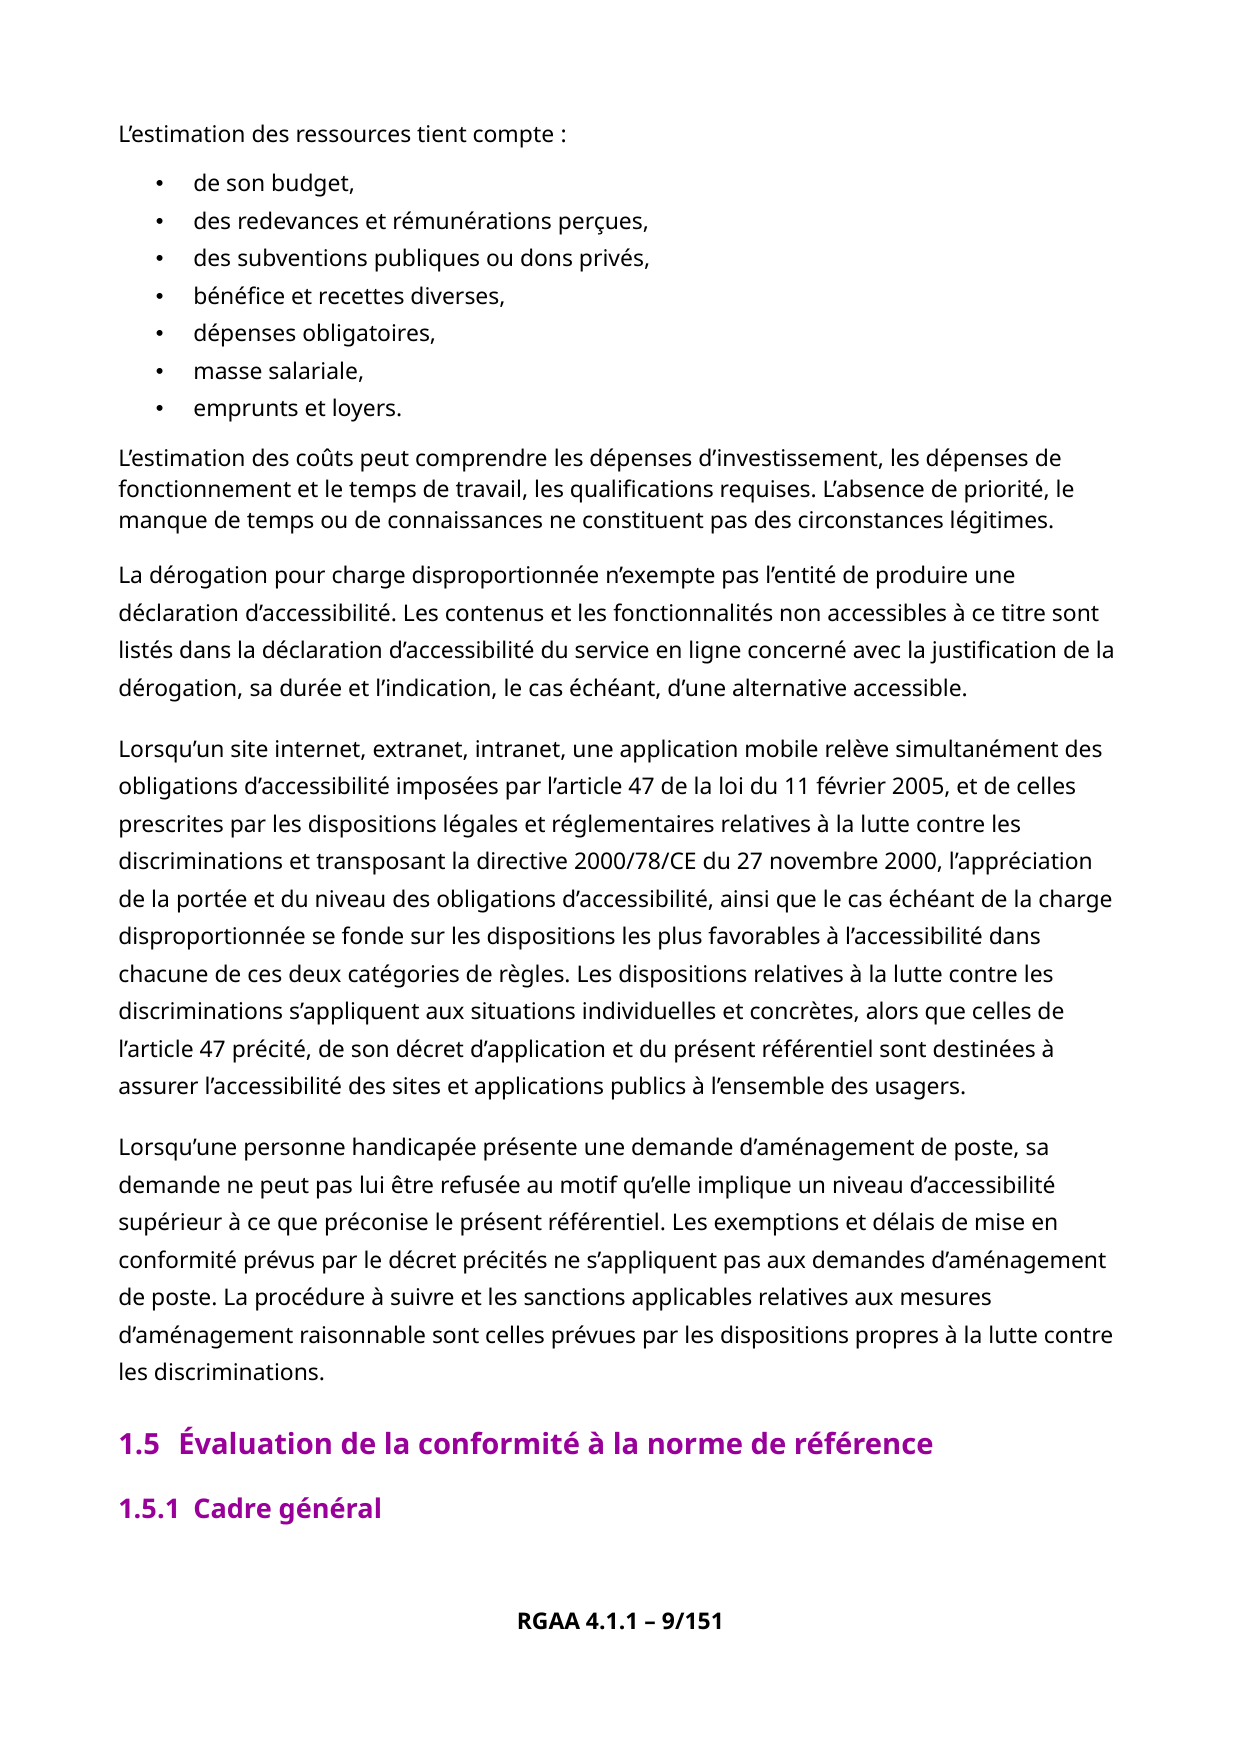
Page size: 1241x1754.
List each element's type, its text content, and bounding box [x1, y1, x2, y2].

list bénéfice et recettes diverses, [156, 280, 1122, 311]
list de son budget, [156, 167, 1122, 199]
list emprunts et loyers. [156, 392, 1122, 424]
list masse salariale, [156, 355, 1122, 386]
list dépenses obligatoires, [156, 317, 1122, 349]
text L’estimation des ressources tient compte : [118, 118, 1122, 149]
subtitle Cadre général [118, 1489, 1122, 1526]
text Lorsqu’une personne handicapée présente une demande d’aménagement de poste, sa demande ne peut pas lui être refusée au motif qu’elle implique un niveau d’accessibilité supérieur à ce que préconise le présent référentiel. Les exemptions et délais de mise en conformité prévus par le décret précités ne s’appliquent pas aux demandes d’aménagement de poste. La procédure à suivre et les sanctions applicables relatives aux mesures d’aménagement raisonnable sont celles prévues par les dispositions propres à la lutte contre les discriminations. [118, 1131, 1122, 1387]
subtitle Évaluation de la conformité à la norme de référence [118, 1423, 1122, 1463]
text Lorsqu’un site internet, extranet, intranet, une application mobile relève simultanément des obligations d’accessibilité imposées par l’article 47 de la loi du 11 février 2005, et de celles prescrites par les dispositions légales et réglementaires relatives à la lutte contre les discriminations et transposant la directive 2000/78/CE du 27 novembre 2000, l’appréciation de la portée et du niveau des obligations d’accessibilité, ainsi que le cas échéant de la charge disproportionnée se fonde sur les dispositions les plus favorables à l’accessibilité dans chacune de ces deux catégories de règles. Les dispositions relatives à la lutte contre les discriminations s’appliquent aux situations individuelles et concrètes, alors que celles de l’article 47 précité, de son décret d’application et du présent référentiel sont destinées à assurer l’accessibilité des sites et applications publics à l’ensemble des usagers. [118, 732, 1122, 1101]
list des redevances et rémunérations perçues, [156, 205, 1122, 236]
list des subventions publiques ou dons privés, [156, 242, 1122, 274]
text La dérogation pour charge disproportionnée n’exempte pas l’entité de produire une déclaration d’accessibilité. Les contenus et les fonctionnalités non accessibles à ce titre sont listés dans la déclaration d’accessibilité du service en ligne concerné avec la justification de la dérogation, sa durée et l’indication, le cas échéant, d’une alternative accessible. [118, 559, 1122, 703]
text L’estimation des coûts peut comprendre les dépenses d’investissement, les dépenses de fonctionnement et le temps de travail, les qualifications requises. L’absence de priorité, le manque de temps ou de connaissances ne constituent pas des circonstances légitimes. [118, 442, 1122, 535]
